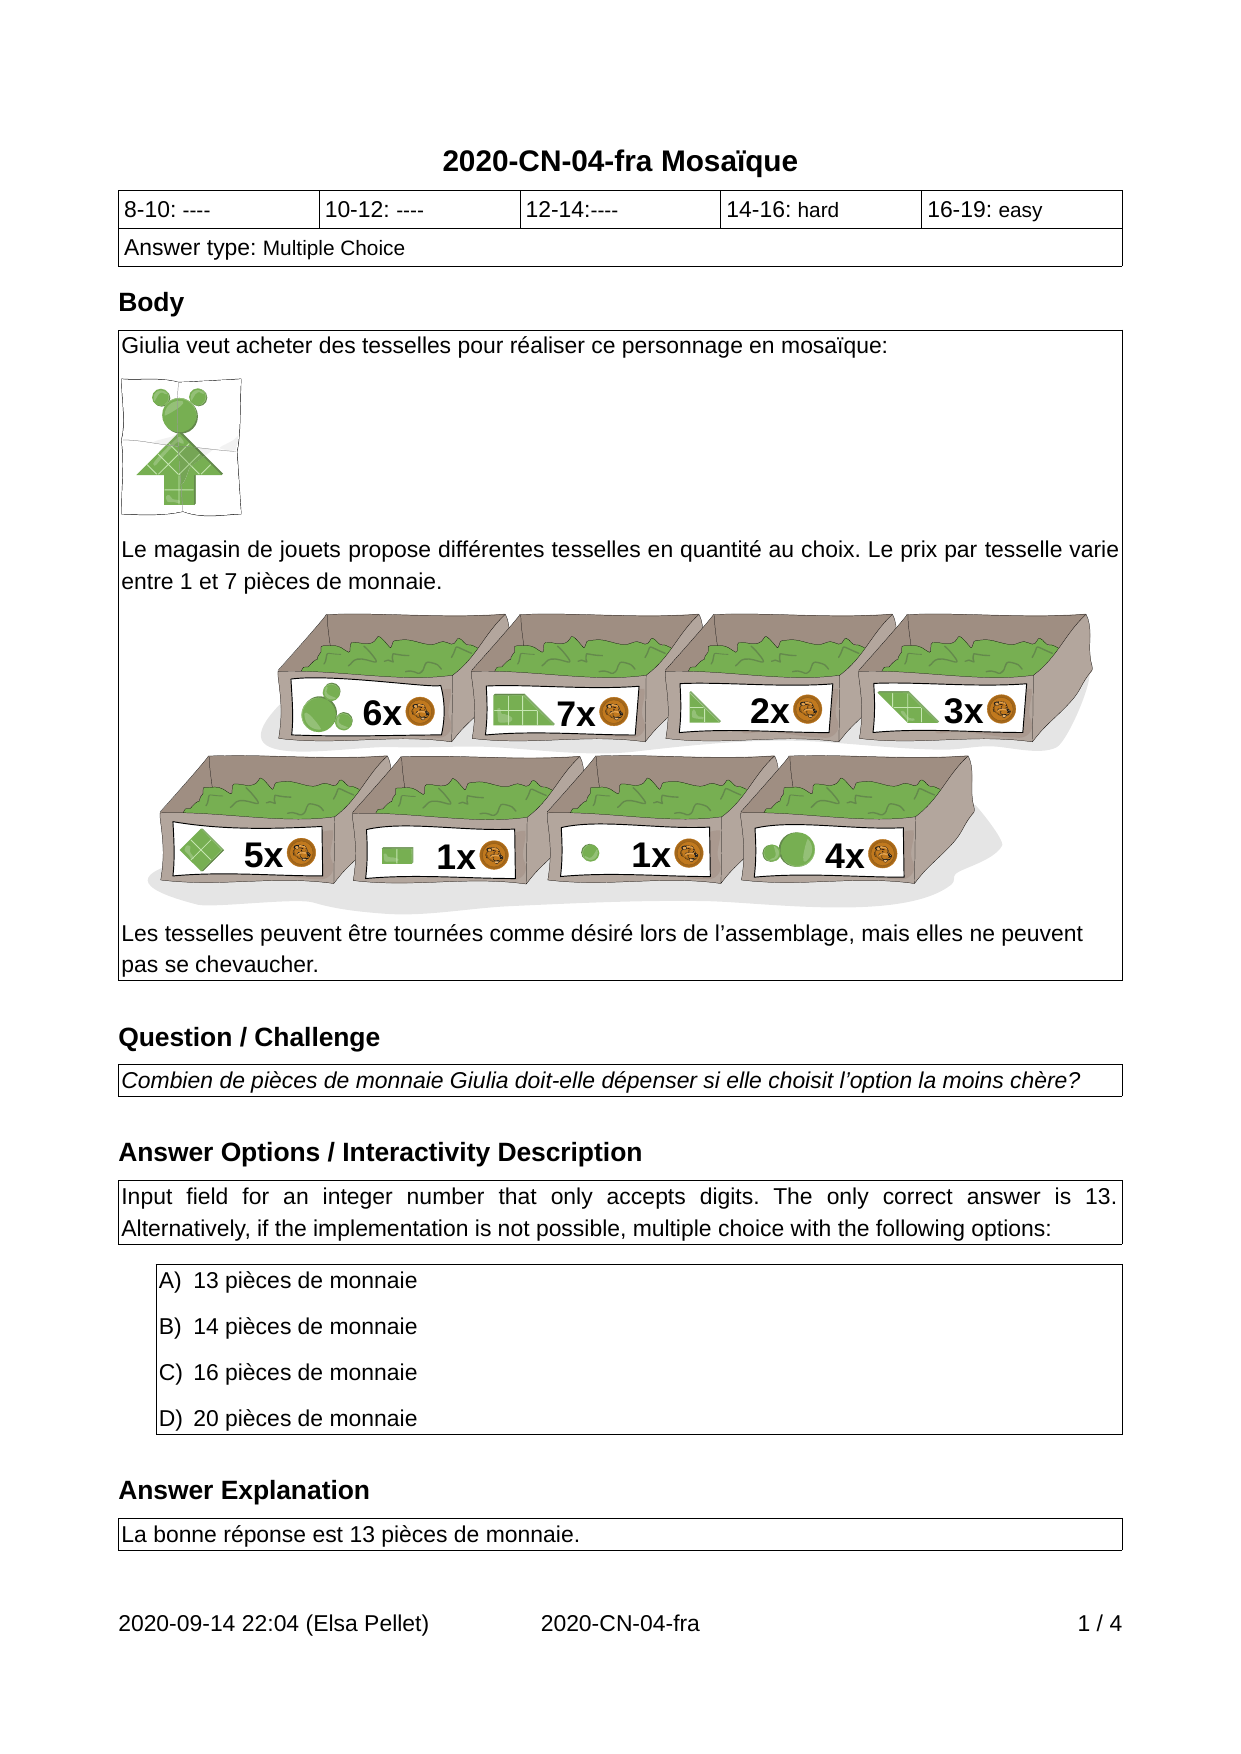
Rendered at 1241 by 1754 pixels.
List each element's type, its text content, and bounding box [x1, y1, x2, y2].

list 20 pièces de monnaie [157, 1402, 1122, 1434]
list 14 pièces de monnaie [157, 1310, 1122, 1339]
list 16 pièces de monnaie [157, 1356, 1122, 1385]
table_header 14-16: hard [721, 191, 921, 228]
text Input field for an integer number that only accepts digits. The only correct answer is 13. Alternatively, if the implementation is not possible, multiple choice with the following options: [119, 1181, 1122, 1244]
text La bonne réponse est 13 pièces de monnaie. [119, 1519, 1122, 1550]
text Giulia veut acheter des tesselles pour réaliser ce personnage en mosaïque: [119, 331, 1122, 359]
subtitle 2020-CN-04-fra Mosaïque [118, 143, 1122, 177]
subtitle Answer Explanation [118, 1475, 1122, 1505]
list 13 pièces de monnaie [157, 1265, 1122, 1293]
subtitle Body [118, 287, 1122, 317]
table_header 12-14:---- [521, 191, 720, 228]
table_header 10-12: ---- [320, 191, 520, 228]
text Le magasin de jouets propose différentes tesselles en quantité au choix. Le prix par tesselle varie entre 1 et 7 pièces de monnaie. [119, 533, 1122, 594]
table_cell Answer type: Multiple Choice [119, 229, 1122, 266]
table_header 16-19: easy [922, 191, 1122, 228]
subtitle Question / Challenge [118, 1021, 1122, 1052]
text Les tesselles peuvent être tournées comme désiré lors de l’assemblage, mais elles ne peuvent pas se chevaucher. [119, 611, 1122, 980]
subtitle Answer Options / Interactivity Description [118, 1137, 1122, 1167]
text Combien de pièces de monnaie Giulia doit-elle dépenser si elle choisit l’option la moins chère? [119, 1065, 1122, 1096]
table_header 8-10: ---- [119, 191, 319, 228]
